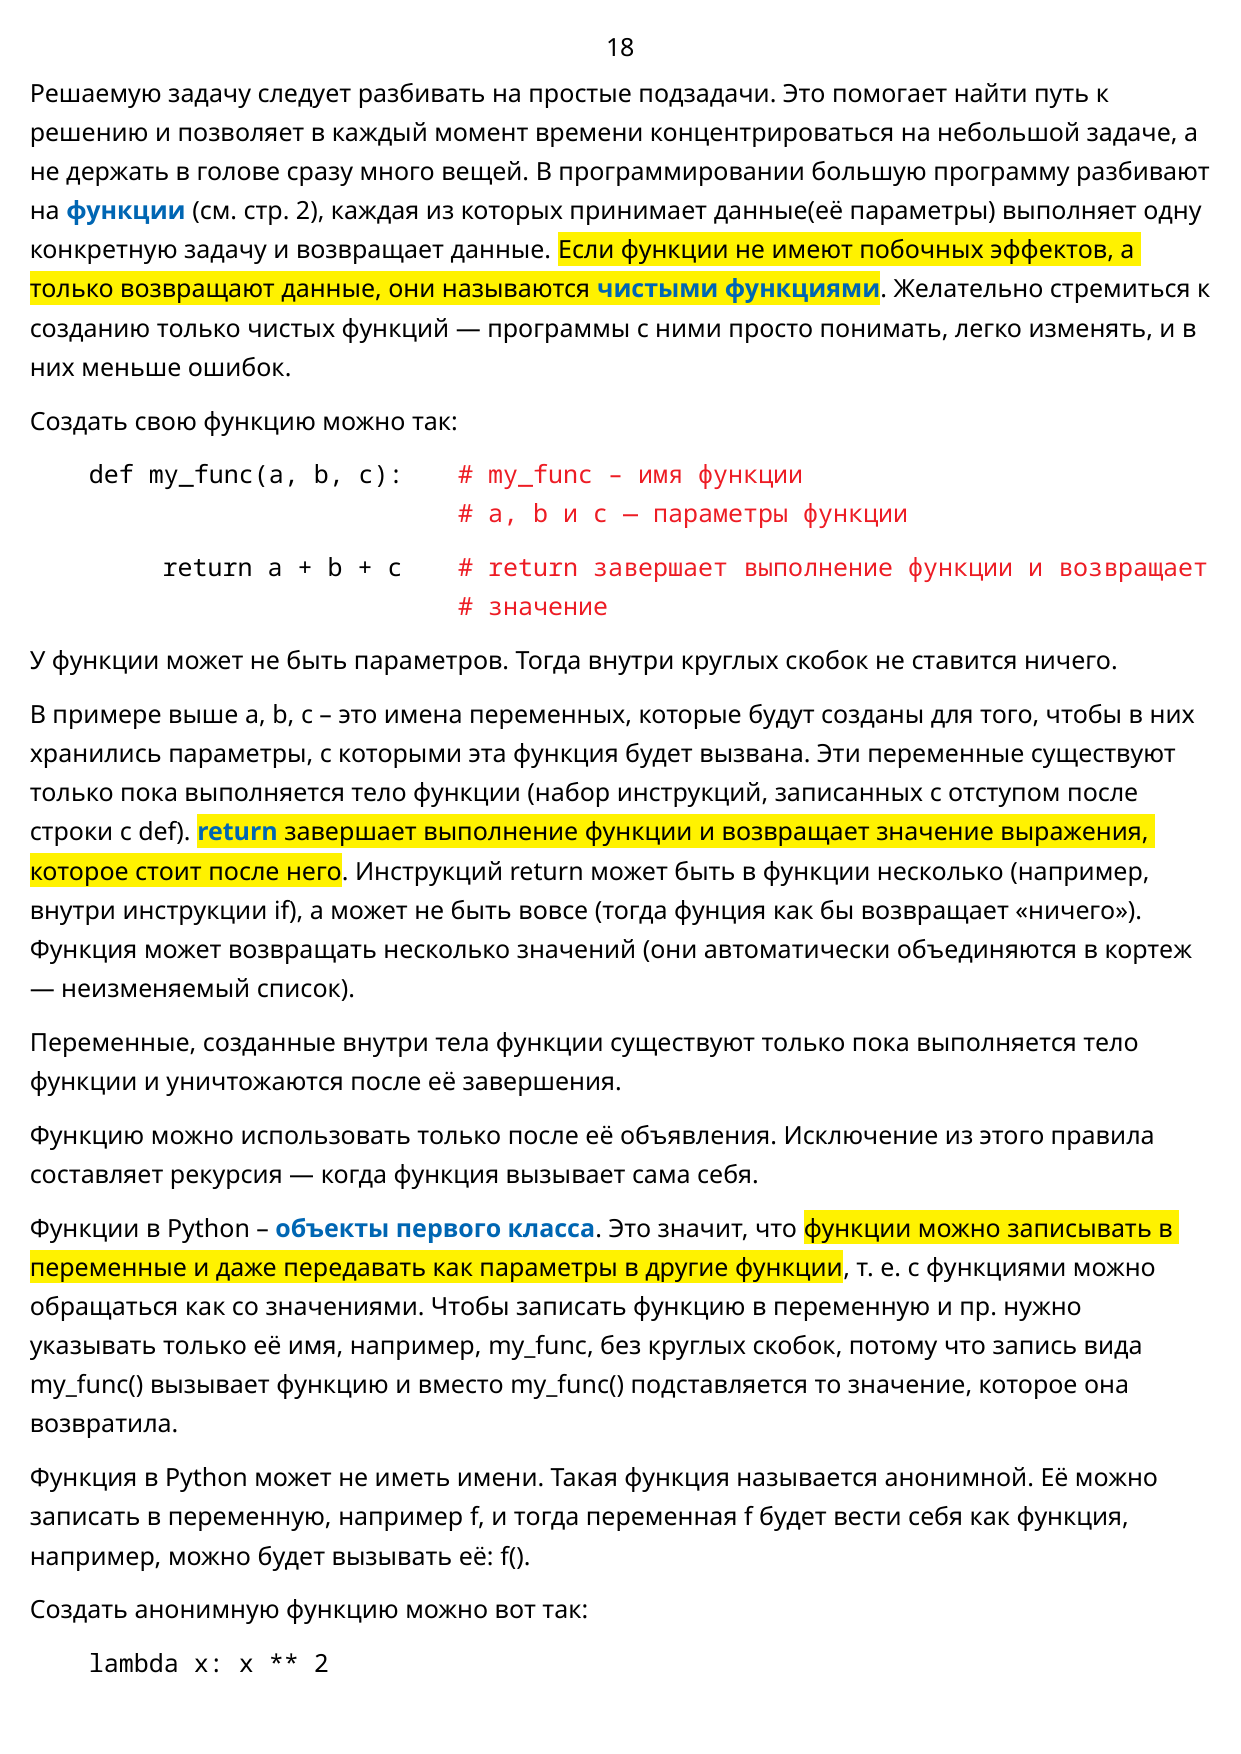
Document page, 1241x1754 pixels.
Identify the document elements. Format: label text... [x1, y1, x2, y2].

text Функция в Python может не иметь имени. Такая функция называется анонимной. Её можно записать в переменную, например f, и тогда переменная f будет вести себя как функция, например, можно будет вызывать её: f(). [29, 1460, 1211, 1572]
text def my_func(a, b, c): # my_func – имя функции # a, b и с — параметры функции [88, 457, 1211, 530]
text В примере выше a, b, c – это имена переменных, которые будут созданы для того, чтобы в них хранились параметры, с которыми эта функция будет вызвана. Эти переменные существуют только пока выполняется тело функции (набор инструкций, записанных с отступом после строки с def). return завершает выполнение функции и возвращает значение выражения, которое стоит после него. Инструкций return может быть в функции несколько (например, внутри инструкции if), а может не быть вовсе (тогда фунция как бы возвращает «ничего»). Функция может возвращать несколько значений (они автоматически объединяются в кортеж — неизменяемый список). [29, 697, 1211, 1005]
text return a + b + c # return завершает выполнение функции и возвращает # значение [88, 550, 1211, 623]
text Переменные, созданные внутри тела функции существуют только пока выполняется тело функции и уничтожаются после её завершения. [29, 1024, 1211, 1098]
text lambda x: x ** 2 [88, 1646, 1211, 1680]
text Функцию можно использовать только после её объявления. Исключение из этого правила составляет рекурсия — когда функция вызывает сама себя. [29, 1117, 1211, 1191]
text У функции может не быть параметров. Тогда внутри круглых скобок не ставится ничего. [29, 643, 1211, 677]
text Создать анонимную функцию можно вот так: [29, 1592, 1211, 1626]
text Создать свою функцию можно так: [29, 403, 1211, 437]
text Функции в Python – объекты первого класса. Это значит, что функции можно записывать в переменные и даже передавать как параметры в другие функции, т. е. с функциями можно обращаться как со значениями. Чтобы записать функцию в переменную и пр. нужно указывать только её имя, например, my_func, без круглых скобок, потому что запись вида my_func() вызывает функцию и вместо my_func() подставляется то значение, которое она возвратила. [29, 1210, 1211, 1440]
text Решаемую задачу следует разбивать на простые подзадачи. Это помогает найти путь к решению и позволяет в каждый момент времени концентрироваться на небольшой задаче, а не держать в голове сразу много вещей. В программировании большую программу разбивают на функции (см. стр. 2), каждая из которых принимает данные(её параметры) выполняет одну конкретную задачу и возвращает данные. Если функции не имеют побочных эффектов, а только возвращают данные, они называются чистыми функциями. Желательно стремиться к созданию только чистых функций — программы с ними просто понимать, легко изменять, и в них меньше ошибок. [29, 75, 1211, 383]
